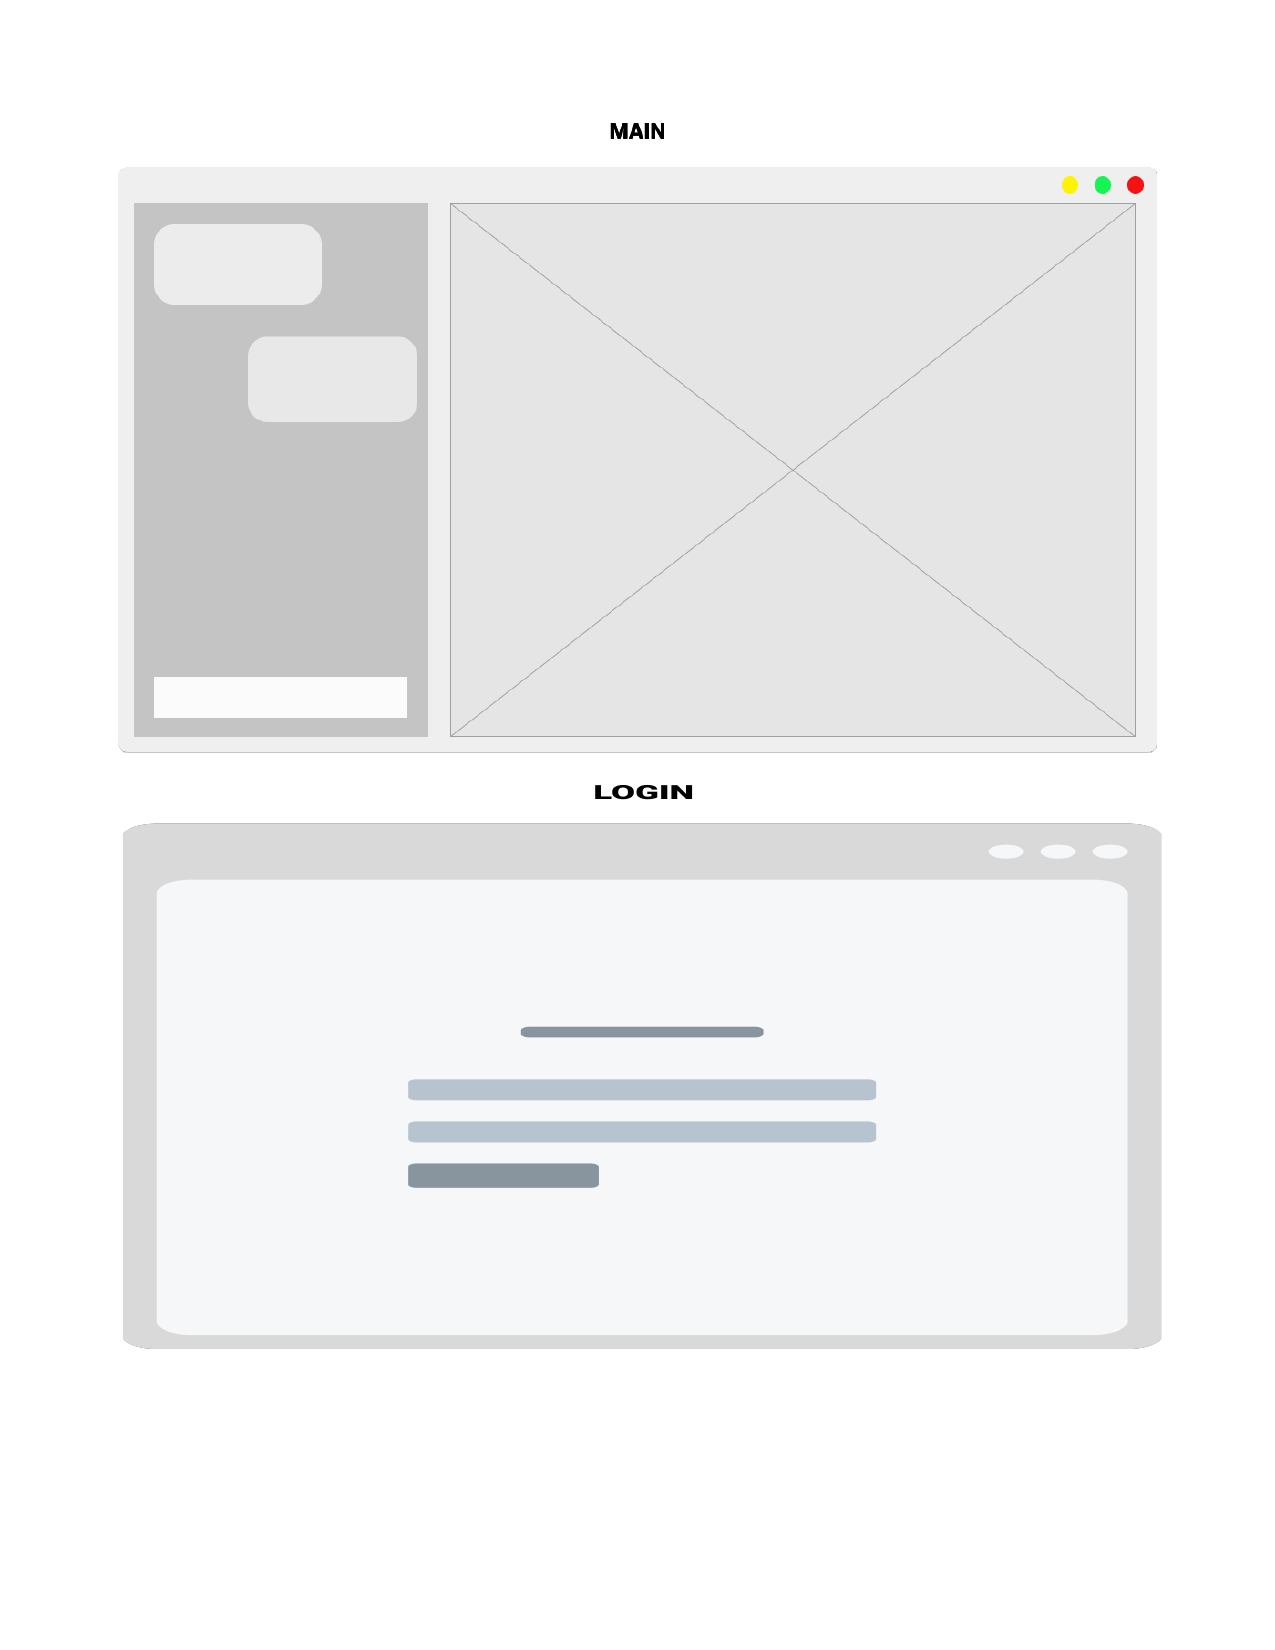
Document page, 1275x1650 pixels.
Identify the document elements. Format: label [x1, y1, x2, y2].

picture [118, 118, 1157, 753]
picture [122, 781, 1162, 1349]
